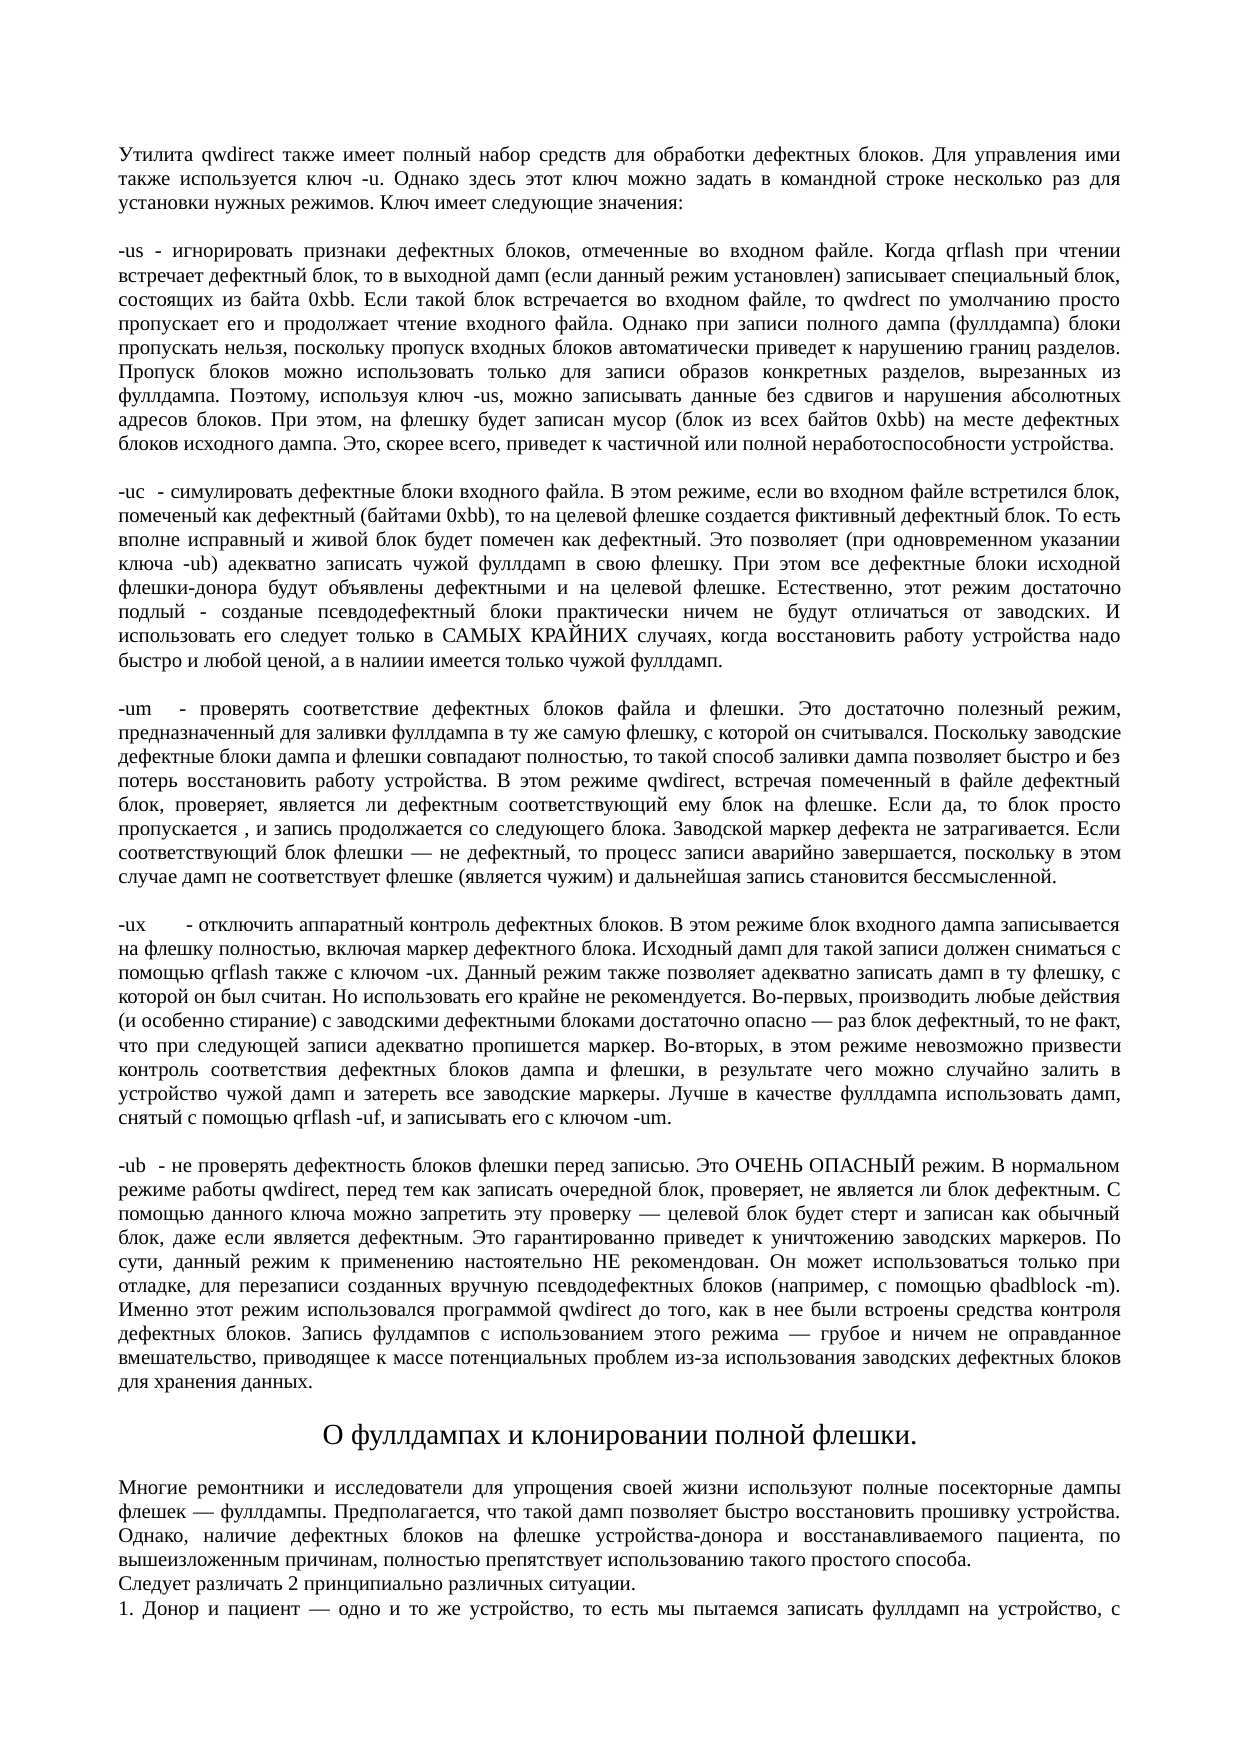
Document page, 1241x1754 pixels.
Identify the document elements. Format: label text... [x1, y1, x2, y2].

text -um - проверять соответствие дефектных блоков файла и флешки. Это достаточно полезный режим, предназначенный для заливки фуллдампа в ту же самую флешку, с которой он считывался. Поскольку заводские дефектные блоки дампа и флешки совпадают полностью, то такой способ заливки дампа позволяет быстро и без потерь восстановить работу устройства. В этом режиме qwdirect, встречая помеченный в файле дефектный блок, проверяет, является ли дефектным соответствующий ему блок на флешке. Если да, то блок просто пропускается , и запись продолжается со следующего блока. Заводской маркер дефекта не затрагивается. Если соответствующий блок флешки — не дефектный, то процесс записи аварийно завершается, поскольку в этом случае дамп не соответствует флешке (является чужим) и дальнейшая запись становится бессмысленной. [118, 696, 1122, 888]
text Многие ремонтники и исследователи для упрощения своей жизни используют полные посекторные дампы флешек — фуллдампы. Предполагается, что такой дамп позволяет быстро восстановить прошивку устройства. Однако, наличие дефектных блоков на флешке устройства-донора и восстанавливаемого пациента, по вышеизложенным причинам, полностью препятствует использованию такого простого способа. [118, 1475, 1122, 1571]
text -ux - отключить аппаратный контроль дефектных блоков. В этом режиме блок входного дампа записывается на флешку полностью, включая маркер дефектного блока. Исходный дамп для такой записи должен сниматься с помощью qrflash также с ключом -ux. Данный режим также позволяет адекватно записать дамп в ту флешку, с которой он был считан. Но использовать его крайне не рекомендуется. Во-первых, производить любые действия (и особенно стирание) с заводскими дефектными блоками достаточно опасно — раз блок дефектный, то не факт, что при следующей записи адекватно пропишется маркер. Во-вторых, в этом режиме невозможно призвести контроль соответствия дефектных блоков дампа и флешки, в результате чего можно случайно залить в устройство чужой дамп и затереть все заводские маркеры. Лучше в качестве фуллдампа использовать дамп, снятый с помощью qrflash -uf, и записывать его с ключом -um. [118, 912, 1122, 1129]
text Следует различать 2 принципиально различных ситуации. [118, 1571, 1122, 1595]
text -uc - симулировать дефектные блоки входного файла. В этом режиме, если во входном файле встретился блок, помеченый как дефектный (байтами 0xbb), то на целевой флешке создается фиктивный дефектный блок. То есть вполне исправный и живой блок будет помечен как дефектный. Это позволяет (при одновременном указании ключа -ub) адекватно записать чужой фуллдамп в свою флешку. При этом все дефектные блоки исходной флешки-донора будут объявлены дефектными и на целевой флешке. Естественно, этот режим достаточно подлый - созданые псевдодефектный блоки практически ничем не будут отличаться от заводских. И использовать его следует только в САМЫХ КРАЙНИХ случаях, когда восстановить работу устройства надо быстро и любой ценой, а в налиии имеется только чужой фуллдамп. [118, 479, 1122, 672]
text -us - игнорировать признаки дефектных блоков, отмеченные во входном файле. Когда qrflash при чтении встречает дефектный блок, то в выходной дамп (если данный режим установлен) записывает специальный блок, состоящих из байта 0xbb. Если такой блок встречается во входном файле, то qwdrect по умолчанию просто пропускает его и продолжает чтение входного файла. Однако при записи полного дампа (фуллдампа) блоки пропускать нельзя, поскольку пропуск входных блоков автоматически приведет к нарушению границ разделов. Пропуск блоков можно использовать только для записи образов конкретных разделов, вырезанных из фуллдампа. Поэтому, используя ключ -us, можно записывать данные без сдвигов и нарушения абсолютных адресов блоков. При этом, на флешку будет записан мусор (блок из всех байтов 0xbb) на месте дефектных блоков исходного дампа. Это, скорее всего, приведет к частичной или полной неработоспособности устройства. [118, 238, 1122, 455]
text -ub - не проверять дефектность блоков флешки перед записью. Это ОЧЕНЬ ОПАСНЫЙ режим. В нормальном режиме работы qwdirect, перед тем как записать очередной блок, проверяет, не является ли блок дефектным. С помощью данного ключа можно запретить эту проверку — целевой блок будет стерт и записан как обычный блок, даже если является дефектным. Это гарантированно приведет к уничтожению заводских маркеров. По сути, данный режим к применению настоятельно НЕ рекомендован. Он может использоваться только при отладке, для перезаписи созданных вручную псевдодефектных блоков (например, с помощью qbadblock -m). Именно этот режим использовался программой qwdirect до того, как в нее были встроены средства контроля дефектных блоков. Запись фулдампов с использованием этого режима — грубое и ничем не оправданное вмешательство, приводящее к массе потенциальных проблем из-за использования заводских дефектных блоков для хранения данных. [118, 1153, 1122, 1393]
text О фуллдампах и клонировании полной флешки. [118, 1417, 1122, 1451]
text Утилита qwdirect также имеет полный набор средств для обработки дефектных блоков. Для управления ими также используется ключ -u. Однако здесь этот ключ можно задать в командной строке несколько раз для установки нужных режимов. Ключ имеет следующие значения: [118, 142, 1122, 214]
text 1. Донор и пациент — одно и то же устройство, то есть мы пытаемся записать фуллдамп на устройство, с [118, 1595, 1122, 1619]
